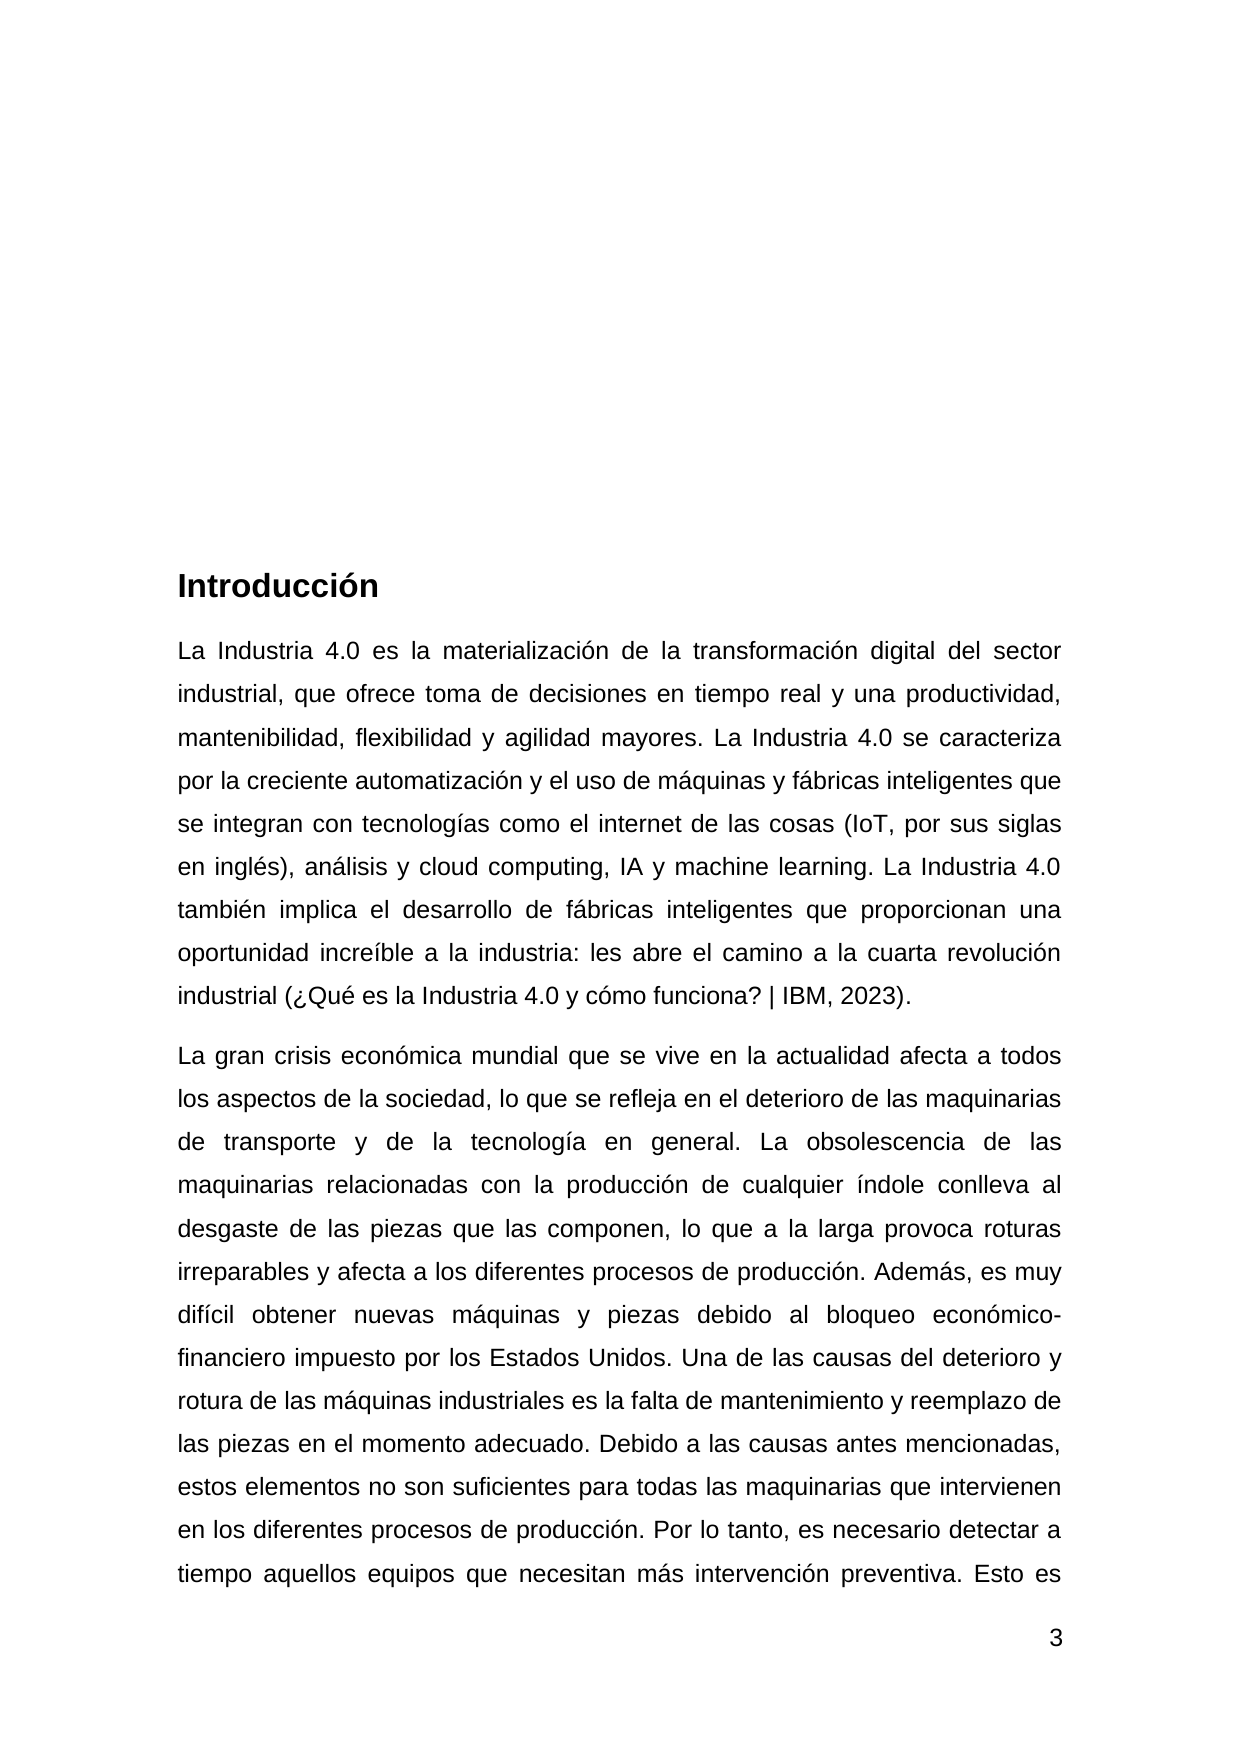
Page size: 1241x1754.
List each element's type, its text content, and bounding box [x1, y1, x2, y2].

text La gran crisis económica mundial que se vive en la actualidad afecta a todos los aspectos de la sociedad, lo que se refleja en el deterioro de las maquinarias de transporte y de la tecnología en general. La obsolescencia de las maquinarias relacionadas con la producción de cualquier índole conlleva al desgaste de las piezas que las componen, lo que a la larga provoca roturas irreparables y afecta a los diferentes procesos de producción. Además, es muy difícil obtener nuevas máquinas y piezas debido al bloqueo económico-financiero impuesto por los Estados Unidos. Una de las causas del deterioro y rotura de las máquinas industriales es la falta de mantenimiento y reemplazo de las piezas en el momento adecuado. Debido a las causas antes mencionadas, estos elementos no son suficientes para todas las maquinarias que intervienen en los diferentes procesos de producción. Por lo tanto, es necesario detectar a tiempo aquellos equipos que necesitan más intervención preventiva. Esto es [177, 1041, 1063, 1587]
subtitle Introducción [177, 566, 1063, 604]
text La Industria 4.0 es la materialización de la transformación digital del sector industrial, que ofrece toma de decisiones en tiempo real y una productividad, mantenibilidad, flexibilidad y agilidad mayores. La Industria 4.0 se caracteriza por la creciente automatización y el uso de máquinas y fábricas inteligentes que se integran con tecnologías como el internet de las cosas (IoT, por sus siglas en inglés), análisis y cloud computing, IA y machine learning. La Industria 4.0 también implica el desarrollo de fábricas inteligentes que proporcionan una oportunidad increíble a la industria: les abre el camino a la cuarta revolución industrial (¿Qué es la Industria 4.0 y cómo funciona? | IBM, 2023). [177, 636, 1063, 1010]
